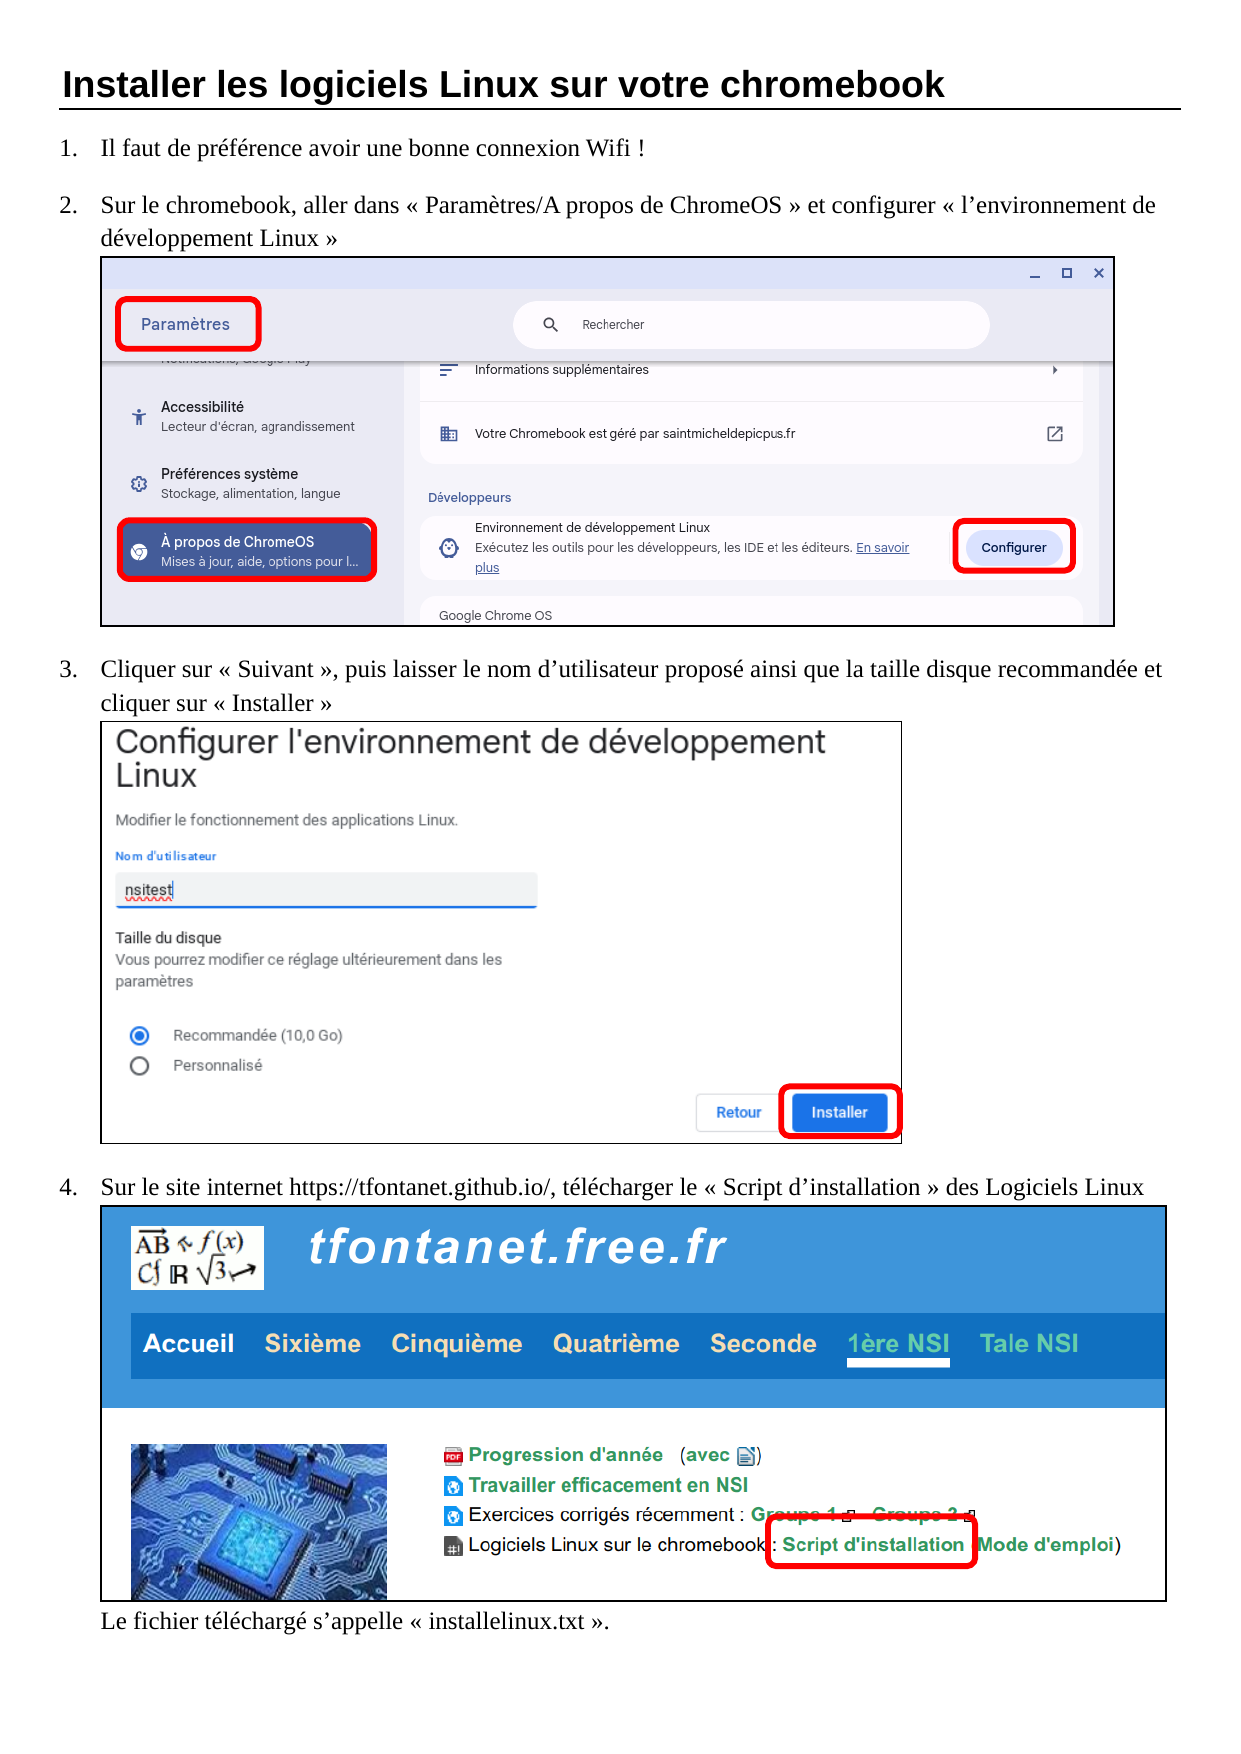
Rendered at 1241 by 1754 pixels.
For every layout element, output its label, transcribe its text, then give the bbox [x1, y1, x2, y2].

list Sur le site internet https://tfontanet.github.io/, télécharger le « Script d’installation » des Logiciels Linux Le fichier téléchargé s’appelle « installelinux.txt ». [59, 1172, 1181, 1635]
list Il faut de préférence avoir une bonne connexion Wifi ! [59, 133, 1181, 162]
subtitle Installer les logiciels Linux sur votre chromebook [59, 59, 1181, 108]
picture [102, 1207, 1165, 1600]
picture [785, 1090, 896, 1133]
picture [102, 258, 1113, 625]
list Sur le chromebook, aller dans « Paramètres/A propos de ChromeOS » et configurer « l’environnement de développement Linux » [59, 190, 1181, 627]
list Cliquer sur « Suivant », puis laisser le nom d’utilisateur proposé ainsi que la taille disque recommandée et cliquer sur « Installer » [59, 654, 1181, 1144]
picture [102, 722, 901, 1143]
